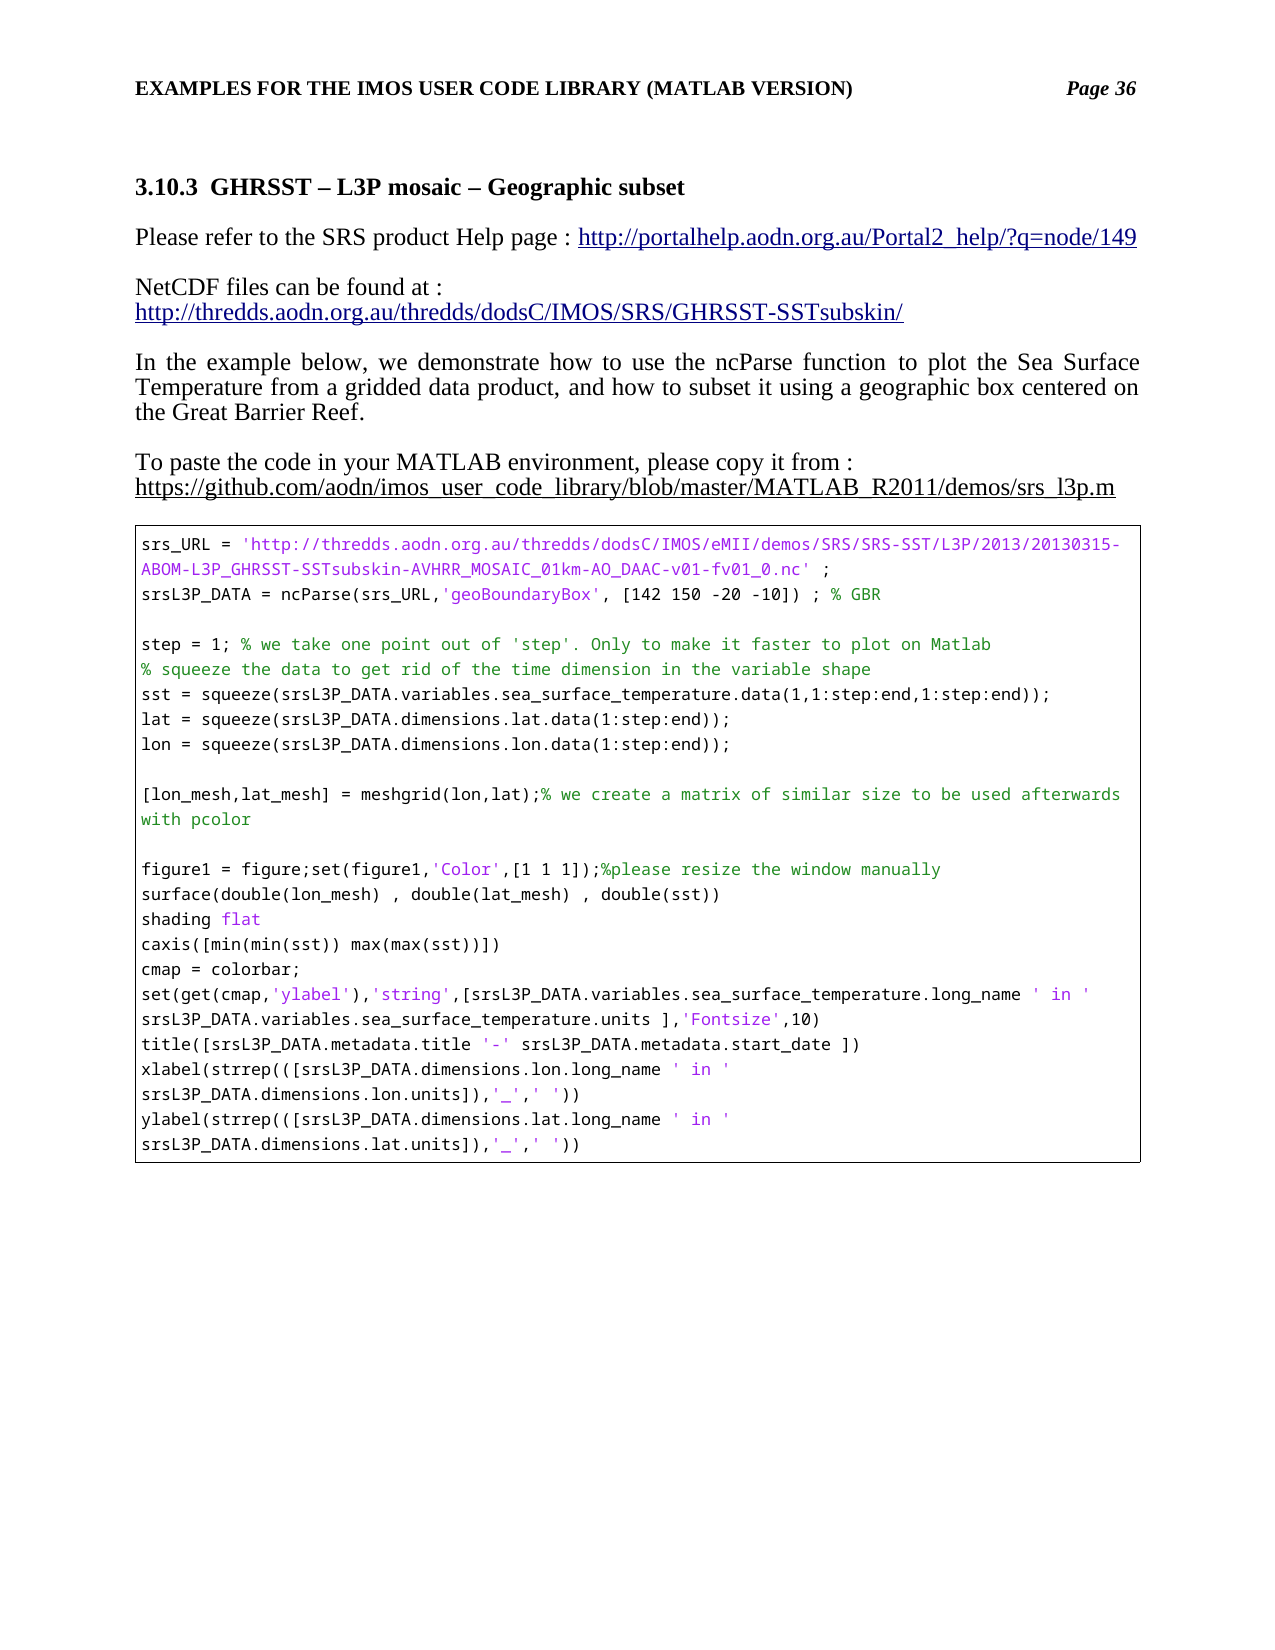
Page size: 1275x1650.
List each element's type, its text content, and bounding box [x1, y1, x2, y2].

text Please refer to the SRS product Help page : http://portalhelp.aodn.org.au/Portal2_help/?q=node/149 [135, 225, 1140, 250]
text NetCDF files can be found at : [135, 275, 1140, 300]
table_header srs_URL = 'http://thredds.aodn.org.au/thredds/dodsC/IMOS/eMII/demos/SRS/SRS-SST/L3P/2013/20130315-ABOM-L3P_GHRSST-SSTsubskin-AVHRR_MOSAIC_01km-AO_DAAC-v01-fv01_0.nc' ; srsL3P_DATA = ncParse(srs_URL,'geoBoundaryBox', [142 150 -20 -10]) ; % GBR step = 1; % we take one point out of 'step'. Only to make it faster to plot on Matlab % squeeze the data to get rid of the time dimension in the variable shape sst = squeeze(srsL3P_DATA.variables.sea_surface_temperature.data(1,1:step:end,1:step:end)); lat = squeeze(srsL3P_DATA.dimensions.lat.data(1:step:end)); lon = squeeze(srsL3P_DATA.dimensions.lon.data(1:step:end)); [lon_mesh,lat_mesh] = meshgrid(lon,lat);% we create a matrix of similar size to be used afterwards with pcolor figure1 = figure;set(figure1,'Color',[1 1 1]);%please resize the window manually surface(double(lon_mesh) , double(lat_mesh) , double(sst)) shading flat caxis([min(min(sst)) max(max(sst))]) cmap = colorbar; set(get(cmap,'ylabel'),'string',[srsL3P_DATA.variables.sea_surface_temperature.long_name ' in ' srsL3P_DATA.variables.sea_surface_temperature.units ],'Fontsize',10) title([srsL3P_DATA.metadata.title '-' srsL3P_DATA.metadata.start_date ]) xlabel(strrep(([srsL3P_DATA.dimensions.lon.long_name ' in ' srsL3P_DATA.dimensions.lon.units]),'_',' ')) ylabel(strrep(([srsL3P_DATA.dimensions.lat.long_name ' in ' srsL3P_DATA.dimensions.lat.units]),'_',' ')) [136, 526, 1140, 1162]
subtitle GHRSST – L3P mosaic – Geographic subset [135, 175, 1140, 200]
text http://thredds.aodn.org.au/thredds/dodsC/IMOS/SRS/GHRSST-SSTsubskin/ [135, 300, 1140, 325]
text https://github.com/aodn/imos_user_code_library/blob/master/MATLAB_R2011/demos/srs_l3p.m [135, 475, 1140, 500]
text In the example below, we demonstrate how to use the ncParse function to plot the Sea Surface Temperature from a gridded data product, and how to subset it using a geographic box centered on the Great Barrier Reef. [135, 350, 1140, 425]
text To paste the code in your MATLAB environment, please copy it from : [135, 450, 1140, 475]
